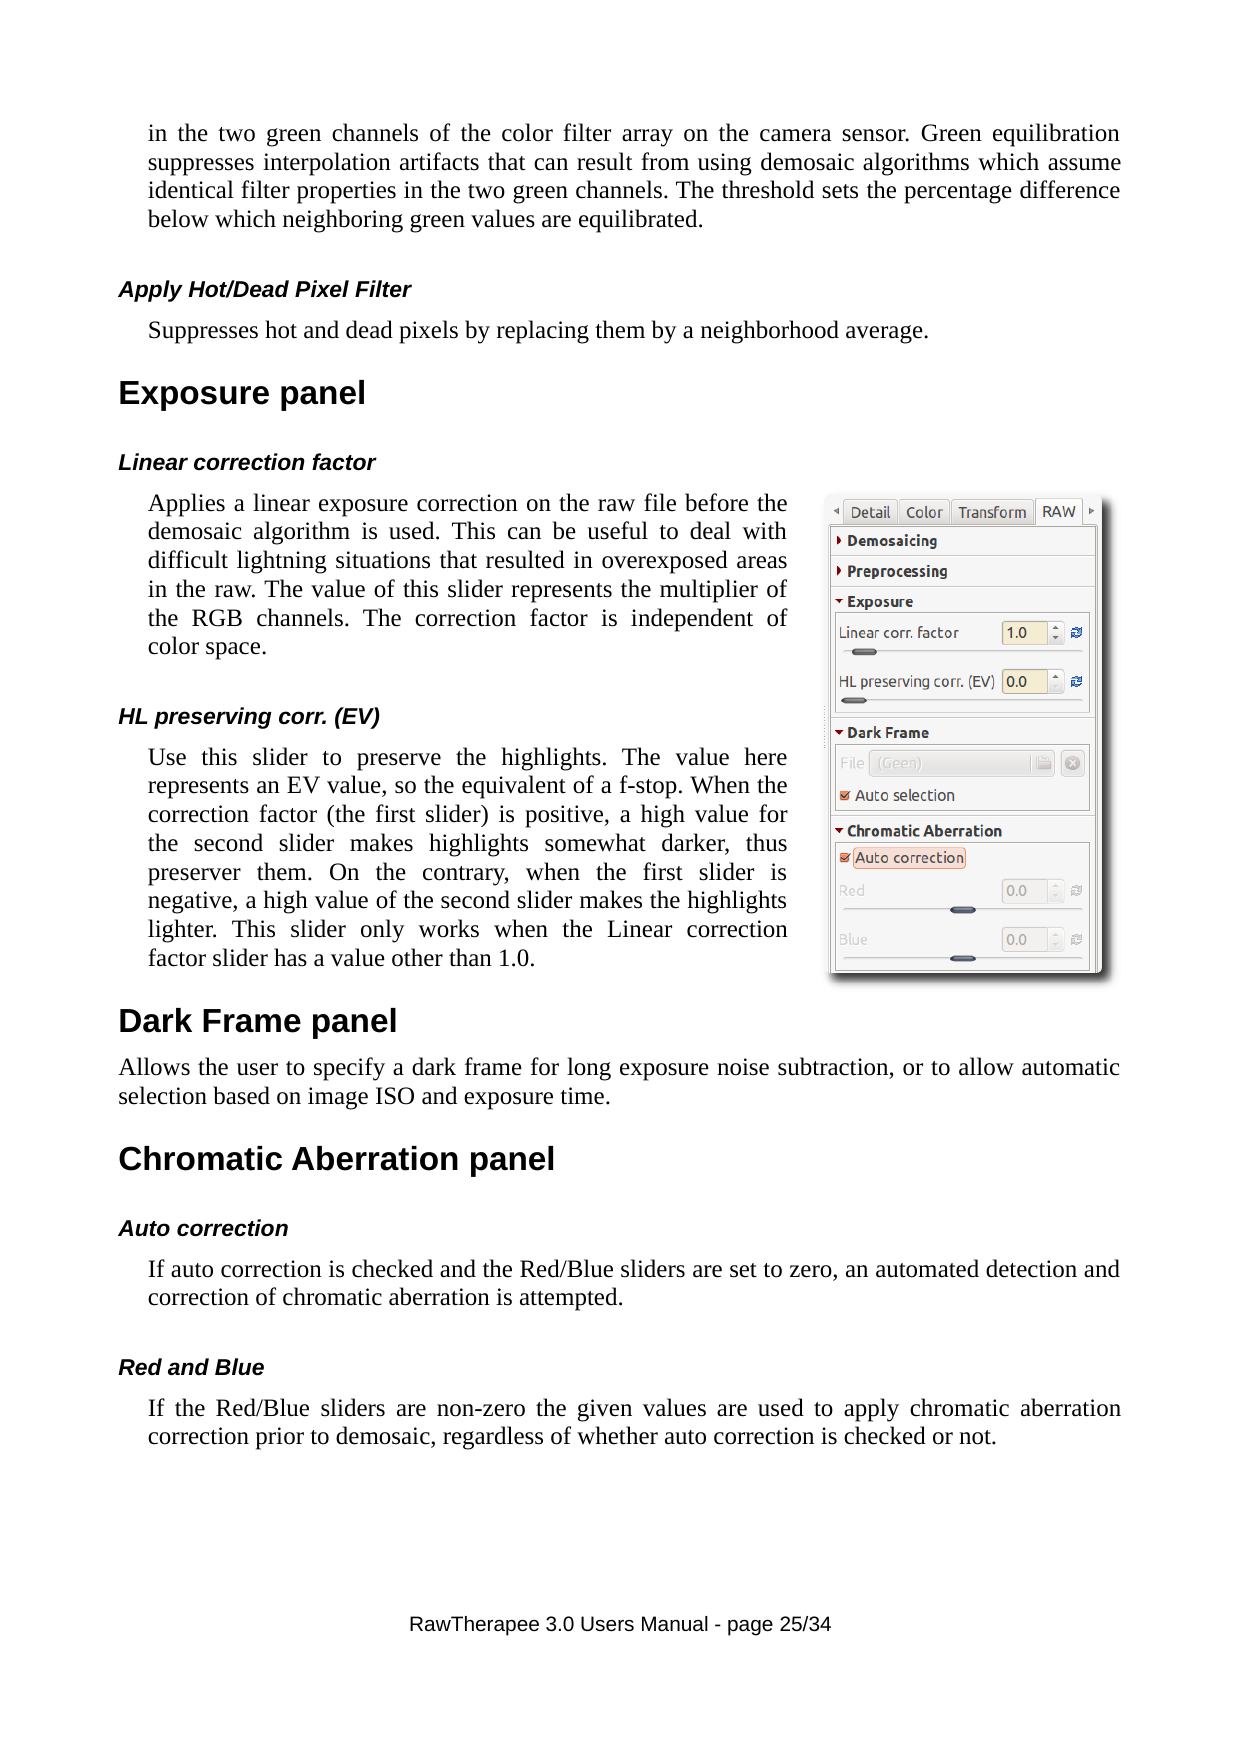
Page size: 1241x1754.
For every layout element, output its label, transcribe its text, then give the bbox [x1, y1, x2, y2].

text Suppresses hot and dead pixels by replacing them by a neighborhood average. [148, 315, 1122, 343]
subtitle Chromatic Aberration panel [118, 1139, 1122, 1177]
text Applies a linear exposure correction on the raw file before the demosaic algorithm is used. This can be useful to deal with difficult lightning situations that resulted in overexposed areas in the raw. The value of this slider represents the multiplier of the RGB channels. The correction factor is independent of color space. [148, 488, 817, 660]
text Use this slider to preserve the highlights. The value here represents an EV value, so the equivalent of a f-stop. When the correction factor (the first slider) is positive, a high value for the second slider makes highlights somewhat darker, thus preserver them. On the contrary, when the first slider is negative, a high value of the second slider makes the highlights lighter. This slider only works when the Linear correction factor slider has a value other than 1.0. [148, 742, 817, 972]
subtitle Auto correction [118, 1215, 1122, 1241]
picture [817, 487, 1123, 994]
subtitle Exposure panel [118, 373, 1122, 411]
subtitle Red and Blue [118, 1354, 1122, 1380]
subtitle Apply Hot/Dead Pixel Filter [118, 276, 1122, 302]
text Allows the user to specify a dark frame for long exposure noise subtraction, or to allow automatic selection based on image ISO and exposure time. [118, 1052, 1122, 1109]
text If auto correction is checked and the Red/Blue sliders are set to zero, an automated detection and correction of chromatic aberration is attempted. [148, 1254, 1122, 1311]
subtitle Linear correction factor [118, 449, 1122, 475]
text in the two green channels of the color filter array on the camera sensor. Green equilibration suppresses interpolation artifacts that can result from using demosaic algorithms which assume identical filter properties in the two green channels. The threshold sets the percentage difference below which neighboring green values are equilibrated. [148, 118, 1122, 233]
text If the Red/Blue sliders are non-zero the given values are used to apply chromatic aberration correction prior to demosaic, regardless of whether auto correction is checked or not. [148, 1393, 1122, 1450]
subtitle HL preserving corr. (EV) [118, 703, 817, 729]
subtitle Dark Frame panel [118, 1001, 1122, 1039]
